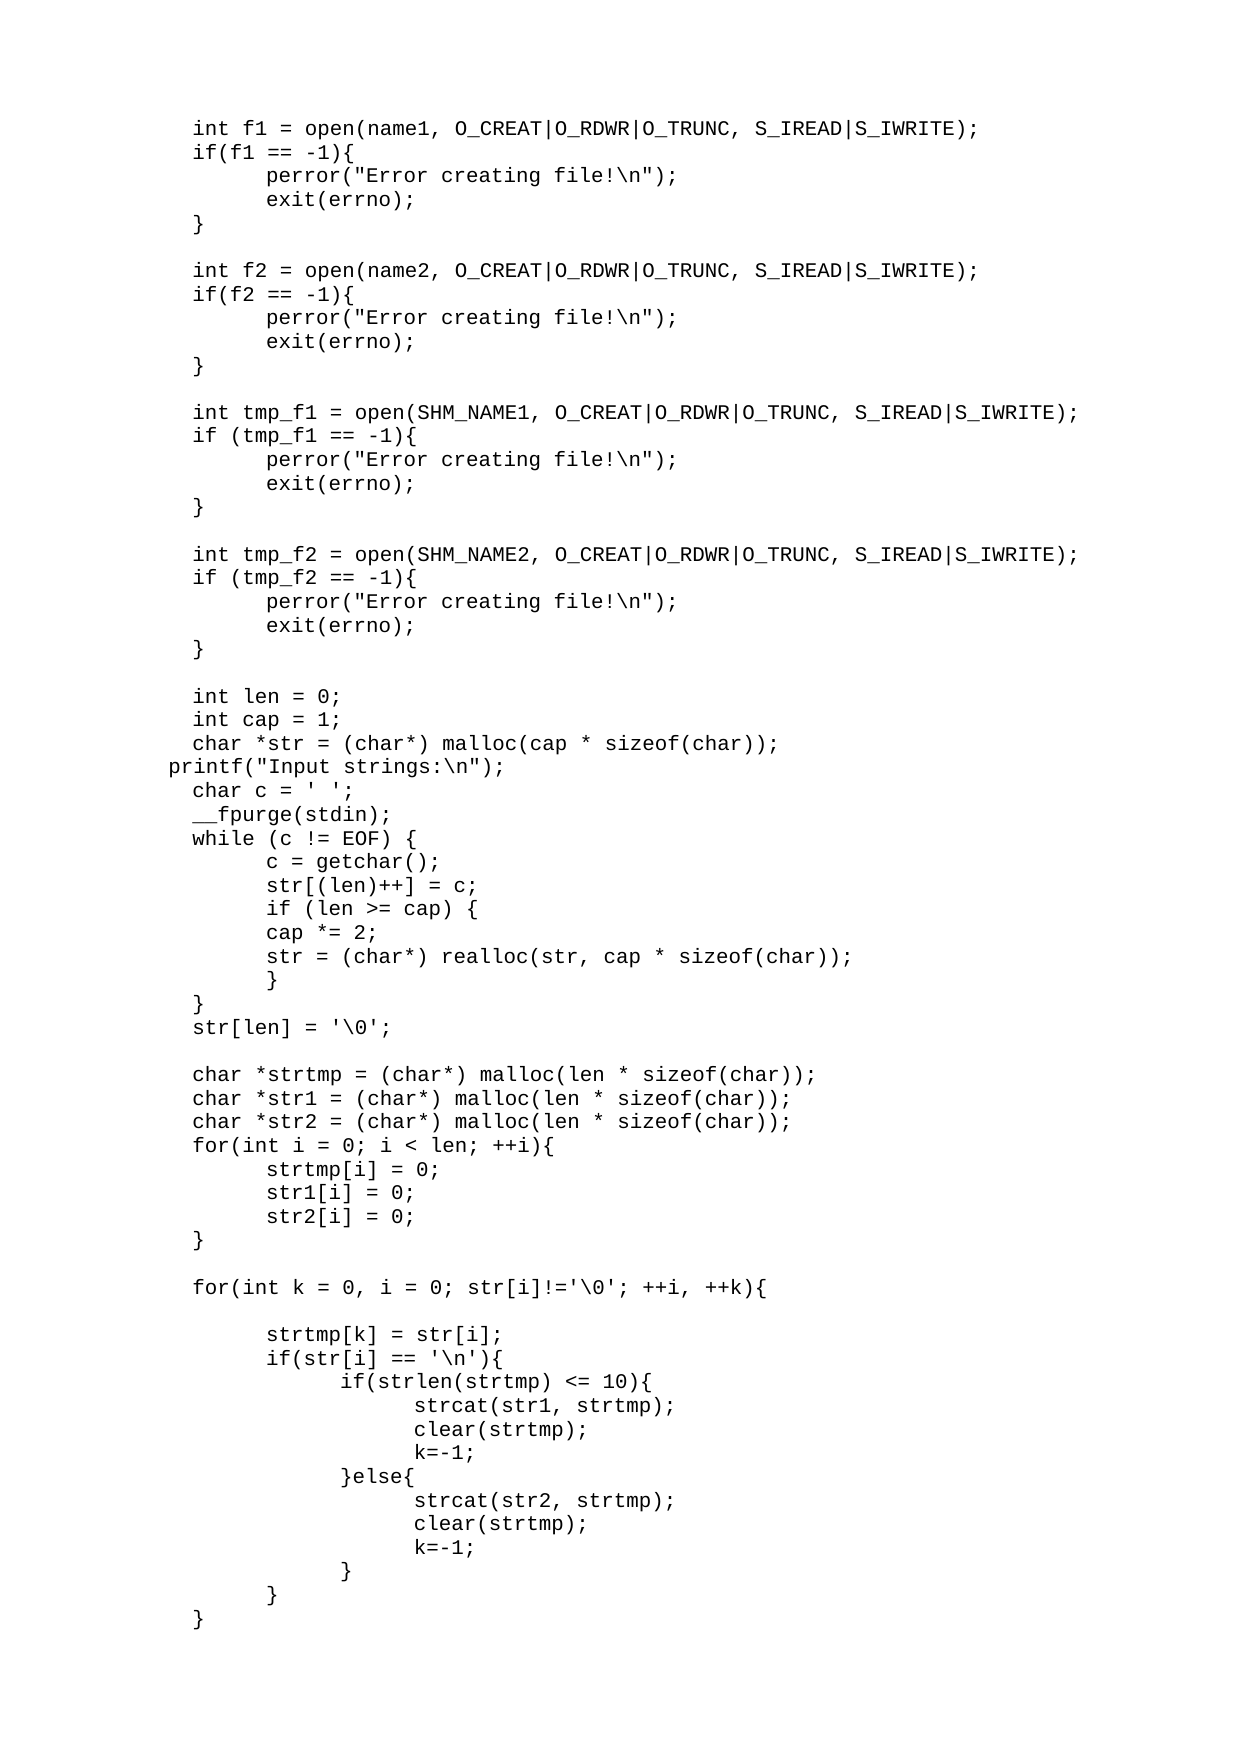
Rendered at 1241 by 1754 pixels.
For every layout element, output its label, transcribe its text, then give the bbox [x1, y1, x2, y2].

text exit(errno); [118, 331, 1122, 354]
text k=-1; [118, 1442, 1122, 1466]
text str = (char*) realloc(str, cap * sizeof(char)); [118, 946, 1122, 969]
text char *str = (char*) malloc(cap * sizeof(char)); [118, 733, 1122, 757]
text } [118, 1561, 1122, 1584]
text int tmp_f2 = open(SHM_NAME2, O_CREAT|O_RDWR|O_TRUNC, S_IREAD|S_IWRITE); [118, 544, 1122, 567]
text __fpurge(stdin); [118, 804, 1122, 827]
text int cap = 1; [118, 709, 1122, 733]
text clear(strtmp); [118, 1419, 1122, 1442]
text if(str[i] == '\n'){ [118, 1348, 1122, 1371]
text } [118, 993, 1122, 1017]
text while (c != EOF) { [118, 827, 1122, 851]
text } [118, 969, 1122, 993]
text for(int i = 0; i < len; ++i){ [118, 1135, 1122, 1158]
text for(int k = 0, i = 0; str[i]!='\0'; ++i, ++k){ [118, 1277, 1122, 1300]
text } [118, 1584, 1122, 1608]
text str[len] = '\0'; [118, 1017, 1122, 1040]
text str1[i] = 0; [118, 1182, 1122, 1206]
text cap *= 2; [118, 922, 1122, 946]
text } [118, 1608, 1122, 1631]
text }else{ [118, 1466, 1122, 1489]
text if(f1 == -1){ [118, 142, 1122, 165]
text str2[i] = 0; [118, 1206, 1122, 1229]
text } [118, 1229, 1122, 1253]
text perror("Error creating file!\n"); [118, 449, 1122, 473]
text char c = ' '; [118, 780, 1122, 804]
text strcat(str2, strtmp); [118, 1489, 1122, 1513]
text if(strlen(strtmp) <= 10){ [118, 1371, 1122, 1395]
text char *strtmp = (char*) malloc(len * sizeof(char)); [118, 1064, 1122, 1088]
text strcat(str1, strtmp); [118, 1395, 1122, 1419]
text k=-1; [118, 1537, 1122, 1561]
text perror("Error creating file!\n"); [118, 165, 1122, 189]
text char *str2 = (char*) malloc(len * sizeof(char)); [118, 1111, 1122, 1135]
text perror("Error creating file!\n"); [118, 307, 1122, 331]
text char *str1 = (char*) malloc(len * sizeof(char)); [118, 1088, 1122, 1111]
text exit(errno); [118, 189, 1122, 213]
text int tmp_f1 = open(SHM_NAME1, O_CREAT|O_RDWR|O_TRUNC, S_IREAD|S_IWRITE); [118, 402, 1122, 426]
text printf("Input strings:\n"); [118, 757, 1122, 780]
text if(f2 == -1){ [118, 284, 1122, 307]
text perror("Error creating file!\n"); [118, 591, 1122, 615]
text strtmp[i] = 0; [118, 1158, 1122, 1182]
text if (len >= cap) { [118, 898, 1122, 922]
text exit(errno); [118, 615, 1122, 638]
text c = getchar(); [118, 851, 1122, 875]
text int f2 = open(name2, O_CREAT|O_RDWR|O_TRUNC, S_IREAD|S_IWRITE); [118, 260, 1122, 284]
text exit(errno); [118, 473, 1122, 496]
text clear(strtmp); [118, 1513, 1122, 1537]
text } [118, 496, 1122, 520]
text } [118, 638, 1122, 662]
text if (tmp_f1 == -1){ [118, 426, 1122, 449]
text int len = 0; [118, 686, 1122, 709]
text } [118, 213, 1122, 236]
text strtmp[k] = str[i]; [118, 1324, 1122, 1348]
text } [118, 354, 1122, 378]
text str[(len)++] = c; [118, 875, 1122, 898]
text int f1 = open(name1, O_CREAT|O_RDWR|O_TRUNC, S_IREAD|S_IWRITE); [118, 118, 1122, 142]
text if (tmp_f2 == -1){ [118, 567, 1122, 591]
